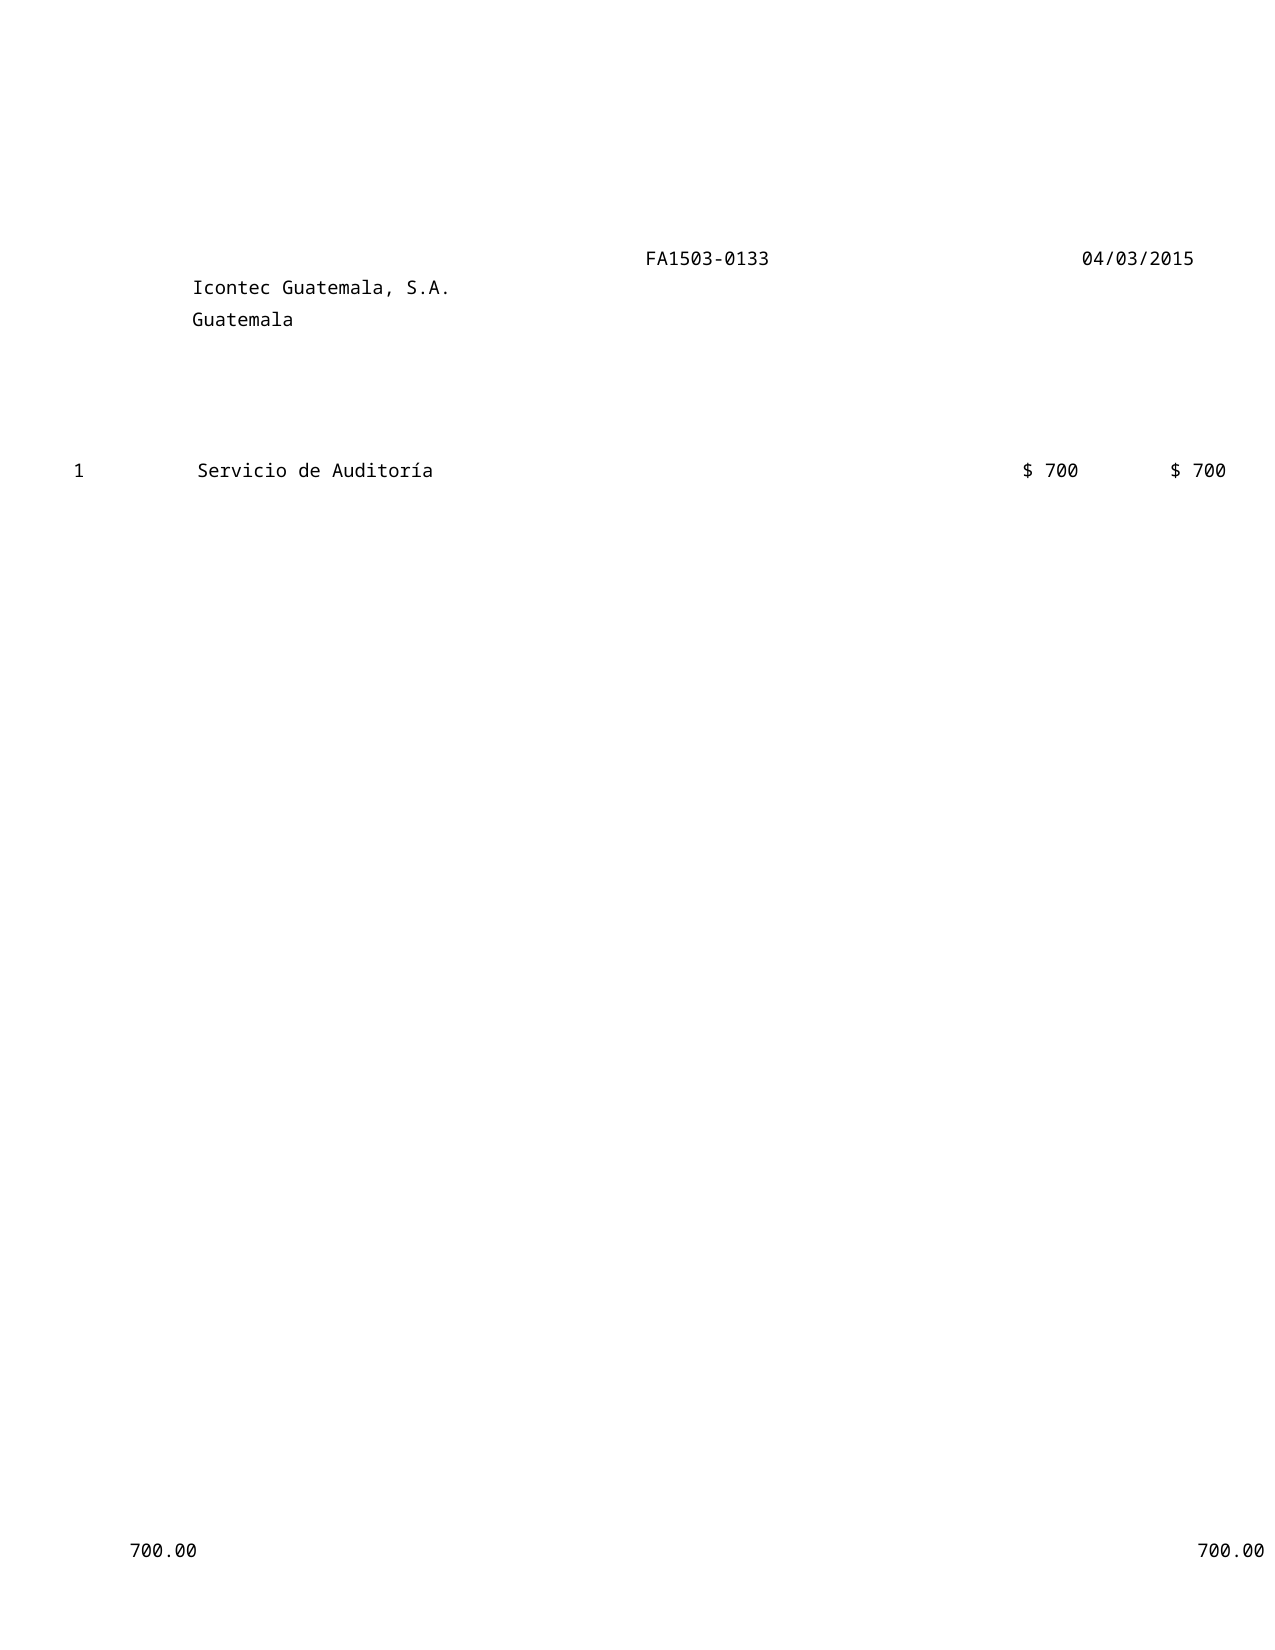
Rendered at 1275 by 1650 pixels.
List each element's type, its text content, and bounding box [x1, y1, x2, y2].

text 700.00 700.00 [118, 1537, 1271, 1563]
text Guatemala [118, 306, 1271, 331]
text Icontec Guatemala, S.A. [118, 274, 1271, 300]
text 1 Servicio de Auditoría $ 700 $ 700 [0, 458, 1271, 483]
text FA1503-0133 04/03/2015 [118, 246, 1271, 271]
